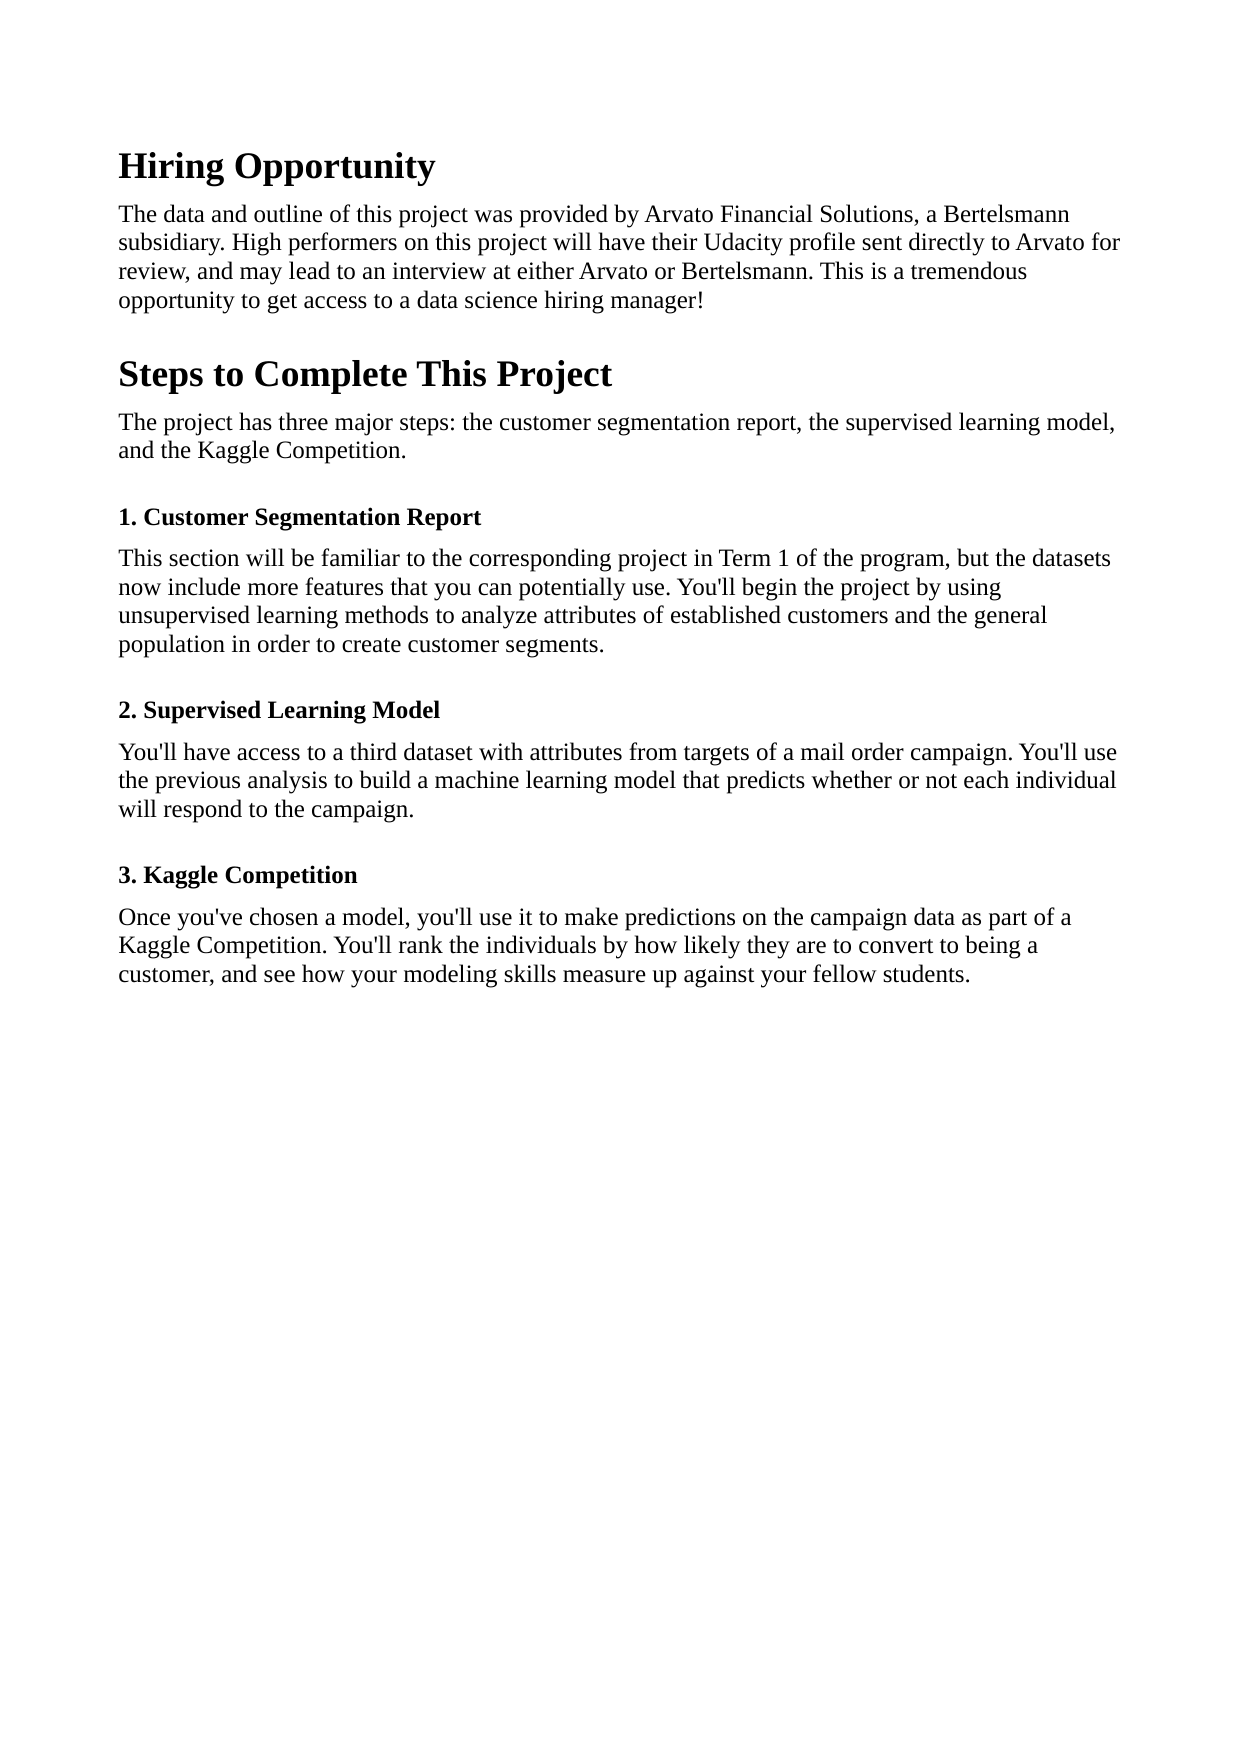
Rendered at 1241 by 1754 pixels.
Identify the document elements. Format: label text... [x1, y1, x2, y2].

subtitle 3. Kaggle Competition [118, 861, 1122, 889]
subtitle 2. Supervised Learning Model [118, 696, 1122, 724]
text This section will be familiar to the corresponding project in Term 1 of the program, but the datasets now include more features that you can potentially use. You'll begin the project by using unsupervised learning methods to analyze attributes of established customers and the general population in order to create customer segments. [118, 543, 1122, 658]
subtitle Steps to Complete This Project [118, 351, 1122, 394]
text The data and outline of this project was provided by Arvato Financial Solutions, a Bertelsmann subsidiary. High performers on this project will have their Udacity profile sent directly to Arvato for review, and may lead to an interview at either Arvato or Bertelsmann. This is a tremendous opportunity to get access to a data science hiring manager! [118, 199, 1122, 314]
text You'll have access to a third dataset with attributes from targets of a mail order campaign. You'll use the previous analysis to build a machine learning model that predicts whether or not each individual will respond to the campaign. [118, 737, 1122, 823]
text The project has three major steps: the customer segmentation report, the supervised learning model, and the Kaggle Competition. [118, 407, 1122, 464]
text Once you've chosen a model, you'll use it to make predictions on the campaign data as part of a Kaggle Competition. You'll rank the individuals by how likely they are to convert to being a customer, and see how your modeling skills measure up against your fellow students. [118, 902, 1122, 988]
subtitle Hiring Opportunity [118, 143, 1122, 186]
subtitle 1. Customer Segmentation Report [118, 502, 1122, 531]
